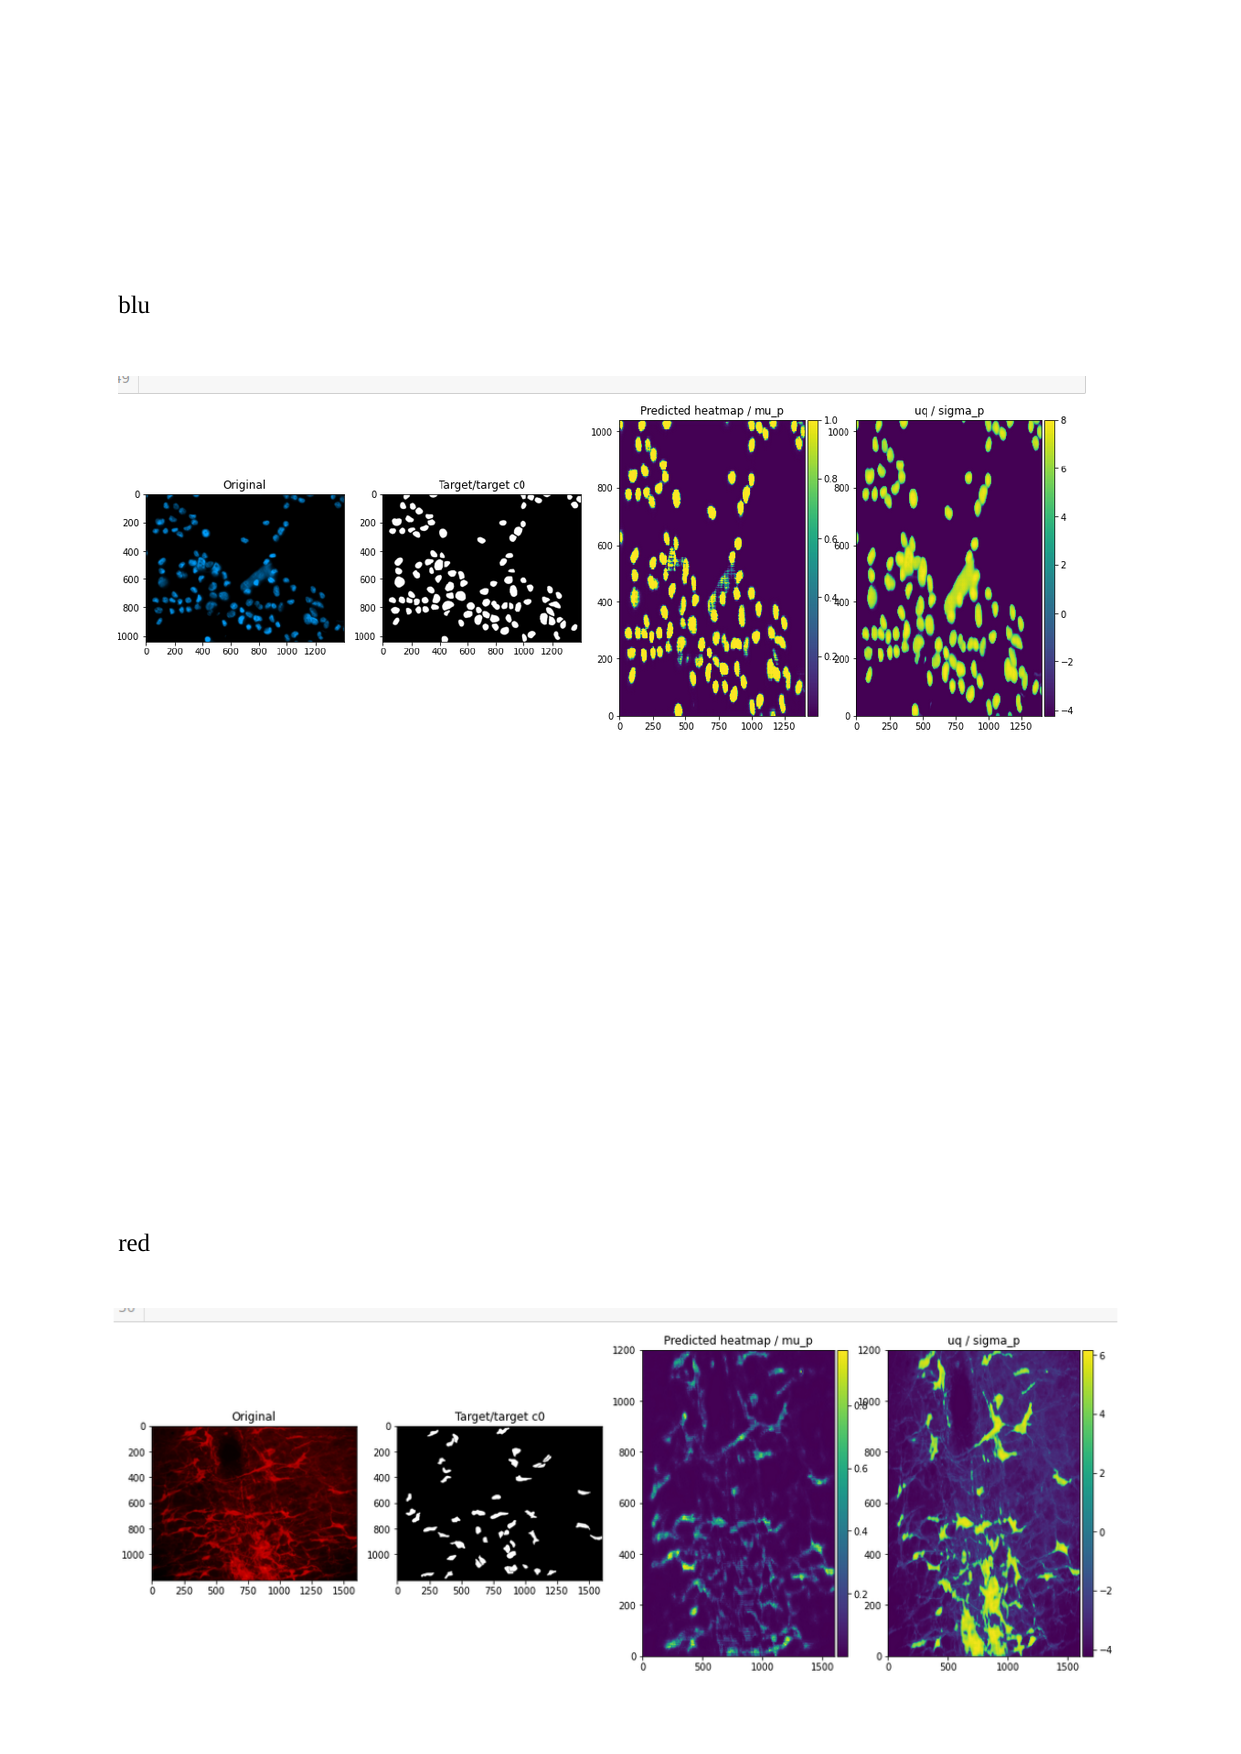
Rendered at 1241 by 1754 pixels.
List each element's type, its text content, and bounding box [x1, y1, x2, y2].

picture [113, 1308, 1118, 1684]
text blu [118, 291, 1122, 319]
picture [118, 376, 1088, 739]
text red [118, 1228, 1122, 1257]
